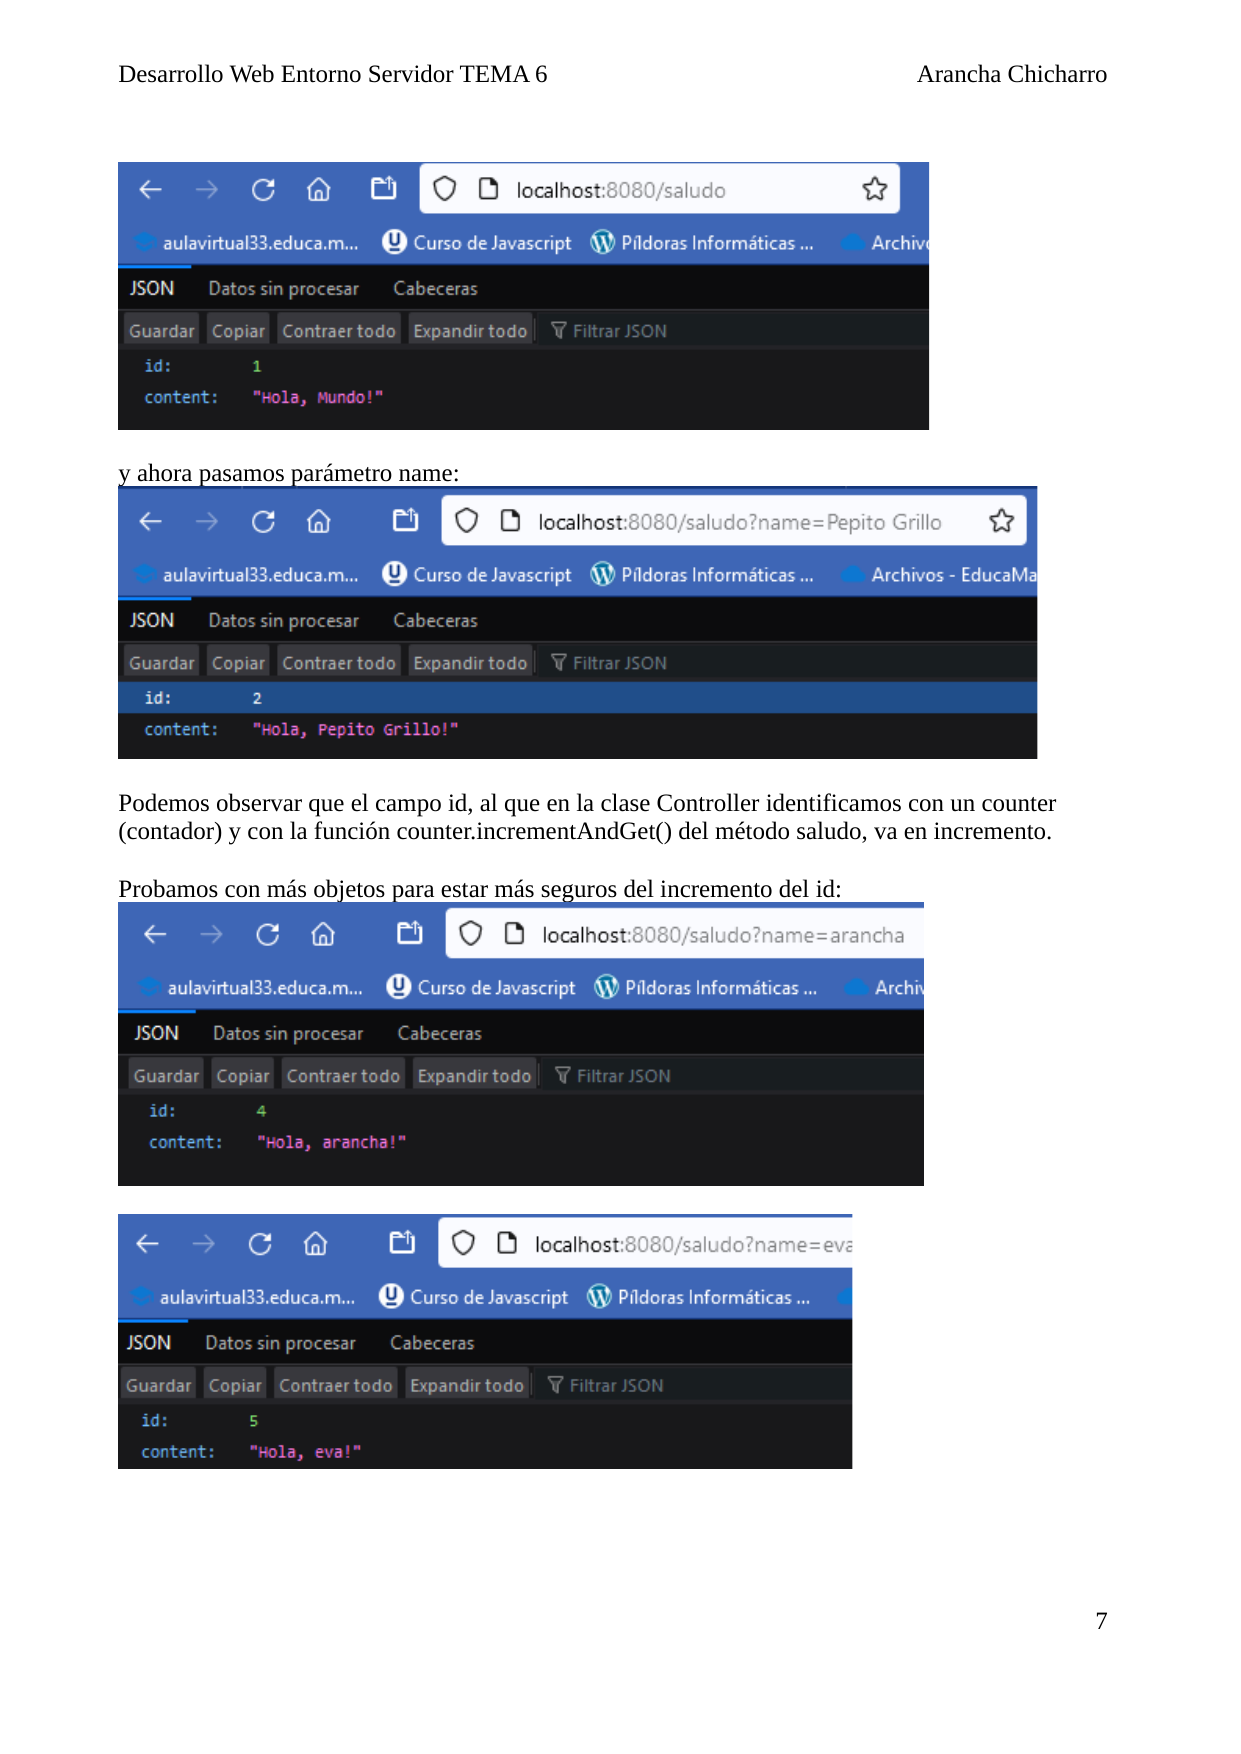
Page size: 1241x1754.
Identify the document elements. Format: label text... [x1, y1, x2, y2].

text Podemos observar que el campo id, al que en la clase Controller identificamos con un counter (contador) y con la función counter.incrementAndGet() del método saludo, va en incremento. [118, 788, 1107, 845]
text y ahora pasamos parámetro name: [118, 162, 1107, 487]
text Probamos con más objetos para estar más seguros del incremento del id: [118, 874, 1107, 903]
